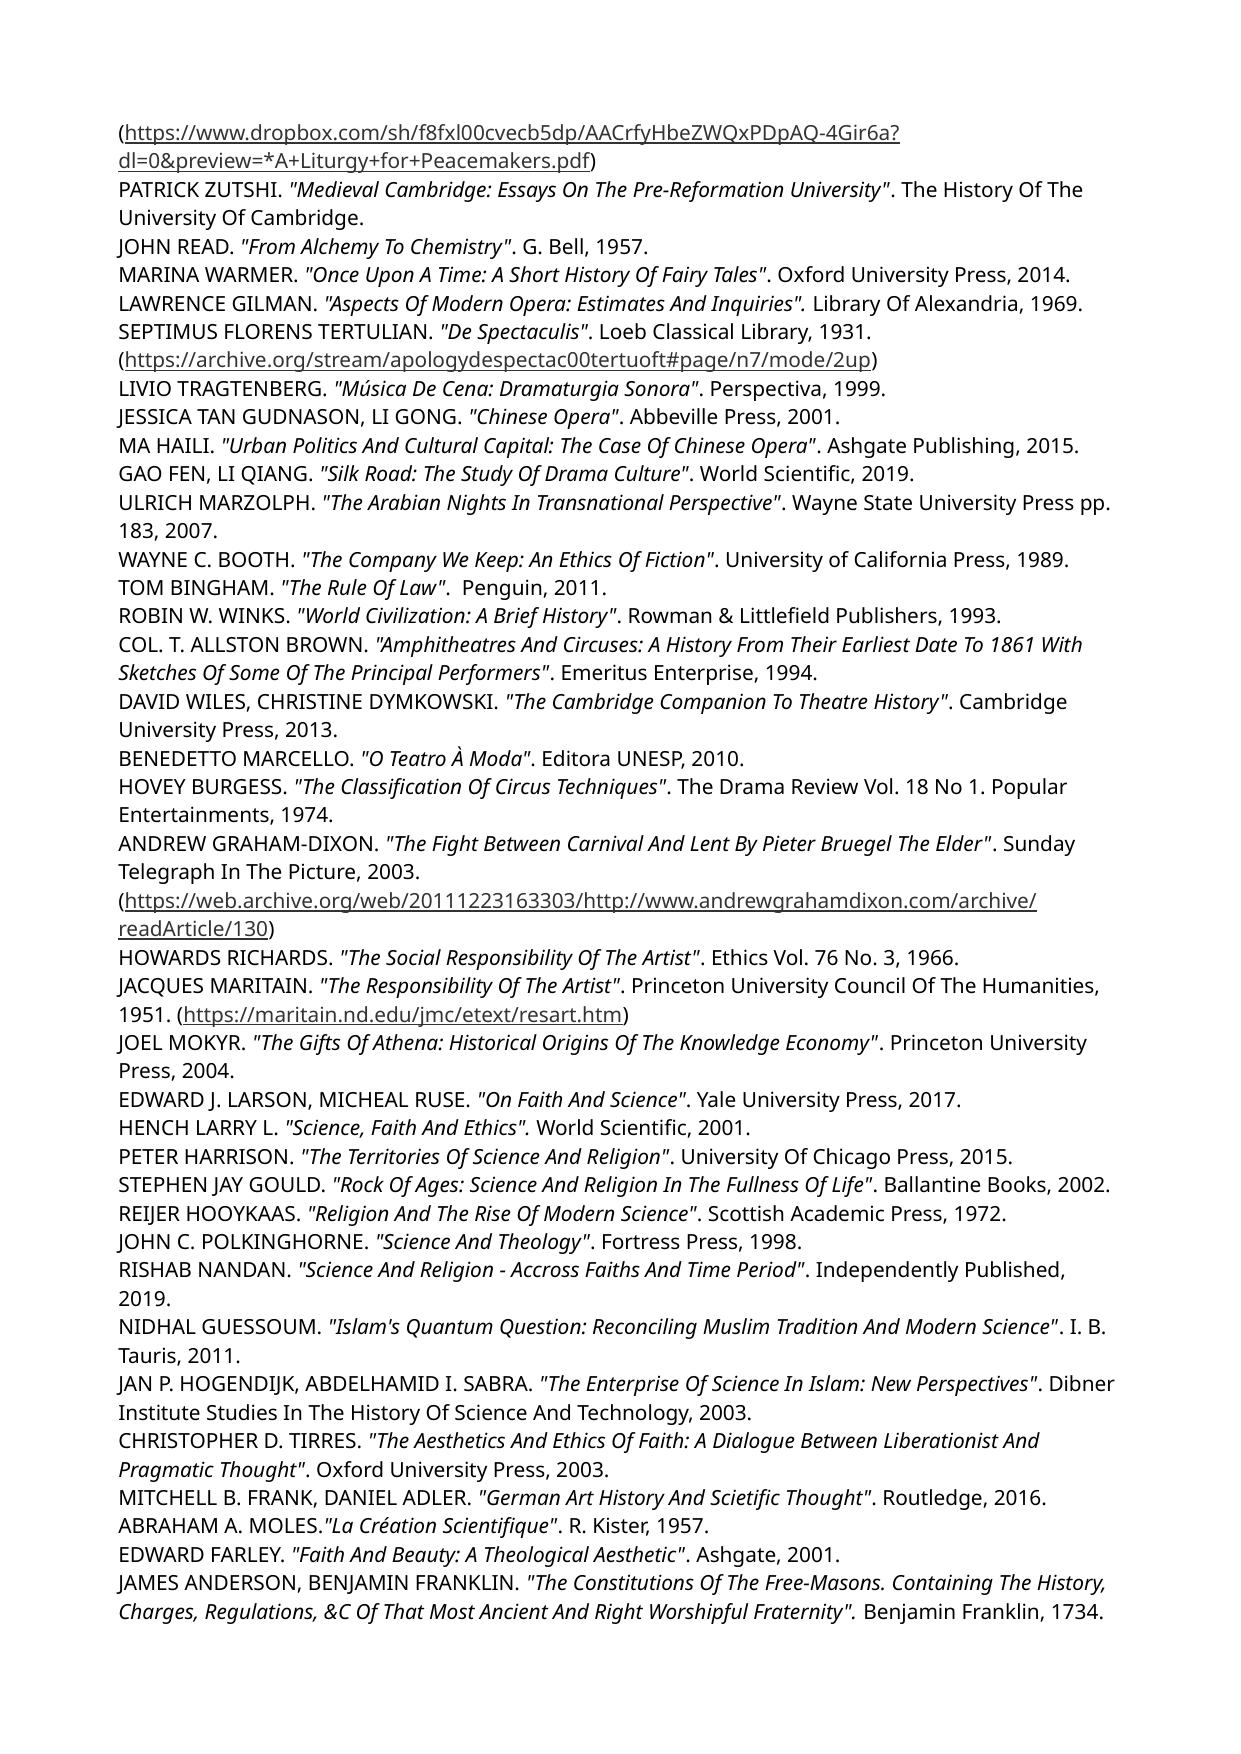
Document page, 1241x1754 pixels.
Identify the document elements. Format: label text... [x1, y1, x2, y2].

text PETER HARRISON. "The Territories Of Science And Religion". University Of Chicago Press, 2015. [118, 1142, 1122, 1170]
text MITCHELL B. FRANK, DANIEL ADLER. "German Art History And Scietific Thought". Routledge, 2016. [118, 1483, 1122, 1512]
text COL. T. ALLSTON BROWN. "Amphitheatres And Circuses: A History From Their Earliest Date To 1861 With Sketches Of Some Of The Principal Performers". Emeritus Enterprise, 1994. [118, 630, 1122, 687]
text GAO FEN, LI QIANG. "Silk Road: The Study Of Drama Culture". World Scientific, 2019. [118, 459, 1122, 488]
text ROBIN W. WINKS. "World Civilization: A Brief History". Rowman & Littlefield Publishers, 1993. [118, 602, 1122, 630]
text LAWRENCE GILMAN. "Aspects Of Modern Opera: Estimates And Inquiries". Library Of Alexandria, 1969. [118, 289, 1122, 317]
text JAN P. HOGENDIJK, ABDELHAMID I. SABRA. "The Enterprise Of Science In Islam: New Perspectives". Dibner Institute Studies In The History Of Science And Technology, 2003. [118, 1369, 1122, 1426]
text JOHN READ. "From Alchemy To Chemistry". G. Bell, 1957. [118, 232, 1122, 260]
text REIJER HOOYKAAS. "Religion And The Rise Of Modern Science". Scottish Academic Press, 1972. [118, 1199, 1122, 1227]
text MA HAILI. "Urban Politics And Cultural Capital: The Case Of Chinese Opera". Ashgate Publishing, 2015. [118, 431, 1122, 459]
text PATRICK ZUTSHI. "Medieval Cambridge: Essays On The Pre-Reformation University". The History Of The University Of Cambridge. [118, 175, 1122, 232]
text STEPHEN JAY GOULD. "Rock Of Ages: Science And Religion In The Fullness Of Life". Ballantine Books, 2002. [118, 1170, 1122, 1199]
text JESSICA TAN GUDNASON, LI GONG. "Chinese Opera". Abbeville Press, 2001. [118, 402, 1122, 431]
text DAVID WILES, CHRISTINE DYMKOWSKI. "The Cambridge Companion To Theatre History". Cambridge University Press, 2013. [118, 687, 1122, 744]
text ANDREW GRAHAM-DIXON. "The Fight Between Carnival And Lent By Pieter Bruegel The Elder". Sunday Telegraph In The Picture, 2003. (https://web.archive.org/web/20111223163303/http://www.andrewgrahamdixon.com/archive/readArticle/130) [118, 829, 1122, 943]
text TOM BINGHAM. "The Rule Of Law". Penguin, 2011. [118, 573, 1122, 602]
text JACQUES MARITAIN. "The Responsibility Of The Artist". Princeton University Council Of The Humanities, 1951. (https://maritain.nd.edu/jmc/etext/resart.htm) [118, 971, 1122, 1028]
text EDWARD FARLEY. "Faith And Beauty: A Theological Aesthetic". Ashgate, 2001. [118, 1540, 1122, 1568]
text LIVIO TRAGTENBERG. "Música De Cena: Dramaturgia Sonora". Perspectiva, 1999. [118, 374, 1122, 402]
text WAYNE C. BOOTH. "The Company We Keep: An Ethics Of Fiction". University of California Press, 1989. [118, 545, 1122, 573]
text JAMES ANDERSON, BENJAMIN FRANKLIN. "The Constitutions Of The Free-Masons. Containing The History, Charges, Regulations, &C Of That Most Ancient And Right Worshipful Fraternity". Benjamin Franklin, 1734. [118, 1568, 1122, 1625]
text HENCH LARRY L. "Science, Faith And Ethics". World Scientific, 2001. [118, 1113, 1122, 1142]
text RISHAB NANDAN. "Science And Religion - Accross Faiths And Time Period". Independently Published, 2019. [118, 1256, 1122, 1312]
text HOWARDS RICHARDS. "The Social Responsibility Of The Artist". Ethics Vol. 76 No. 3, 1966. [118, 943, 1122, 971]
text JOEL MOKYR. "The Gifts Of Athena: Historical Origins Of The Knowledge Economy". Princeton University Press, 2004. [118, 1028, 1122, 1085]
text SEPTIMUS FLORENS TERTULIAN. "De Spectaculis". Loeb Classical Library, 1931. (https://archive.org/stream/apologydespectac00tertuoft#page/n7/mode/2up) [118, 317, 1122, 374]
text NIDHAL GUESSOUM. "Islam's Quantum Question: Reconciling Muslim Tradition And Modern Science". I. B. Tauris, 2011. [118, 1312, 1122, 1369]
text MARINA WARMER. "Once Upon A Time: A Short History Of Fairy Tales". Oxford University Press, 2014. [118, 260, 1122, 289]
text CHRISTOPHER D. TIRRES. "The Aesthetics And Ethics Of Faith: A Dialogue Between Liberationist And Pragmatic Thought". Oxford University Press, 2003. [118, 1426, 1122, 1483]
text JOHN C. POLKINGHORNE. "Science And Theology". Fortress Press, 1998. [118, 1227, 1122, 1256]
text ULRICH MARZOLPH. "The Arabian Nights In Transnational Perspective". Wayne State University Press pp. 183, 2007. [118, 488, 1122, 545]
text EDWARD J. LARSON, MICHEAL RUSE. "On Faith And Science". Yale University Press, 2017. [118, 1085, 1122, 1113]
text ABRAHAM A. MOLES."La Création Scientifique". R. Kister, 1957. [118, 1512, 1122, 1540]
text HOVEY BURGESS. "The Classification Of Circus Techniques". The Drama Review Vol. 18 No 1. Popular Entertainments, 1974. [118, 772, 1122, 829]
text (https://www.dropbox.com/sh/f8fxl00cvecb5dp/AACrfyHbeZWQxPDpAQ-4Gir6a?dl=0&preview=*A+Liturgy+for+Peacemakers.pdf) [118, 118, 1122, 175]
text BENEDETTO MARCELLO. "O Teatro À Moda". Editora UNESP, 2010. [118, 744, 1122, 772]
